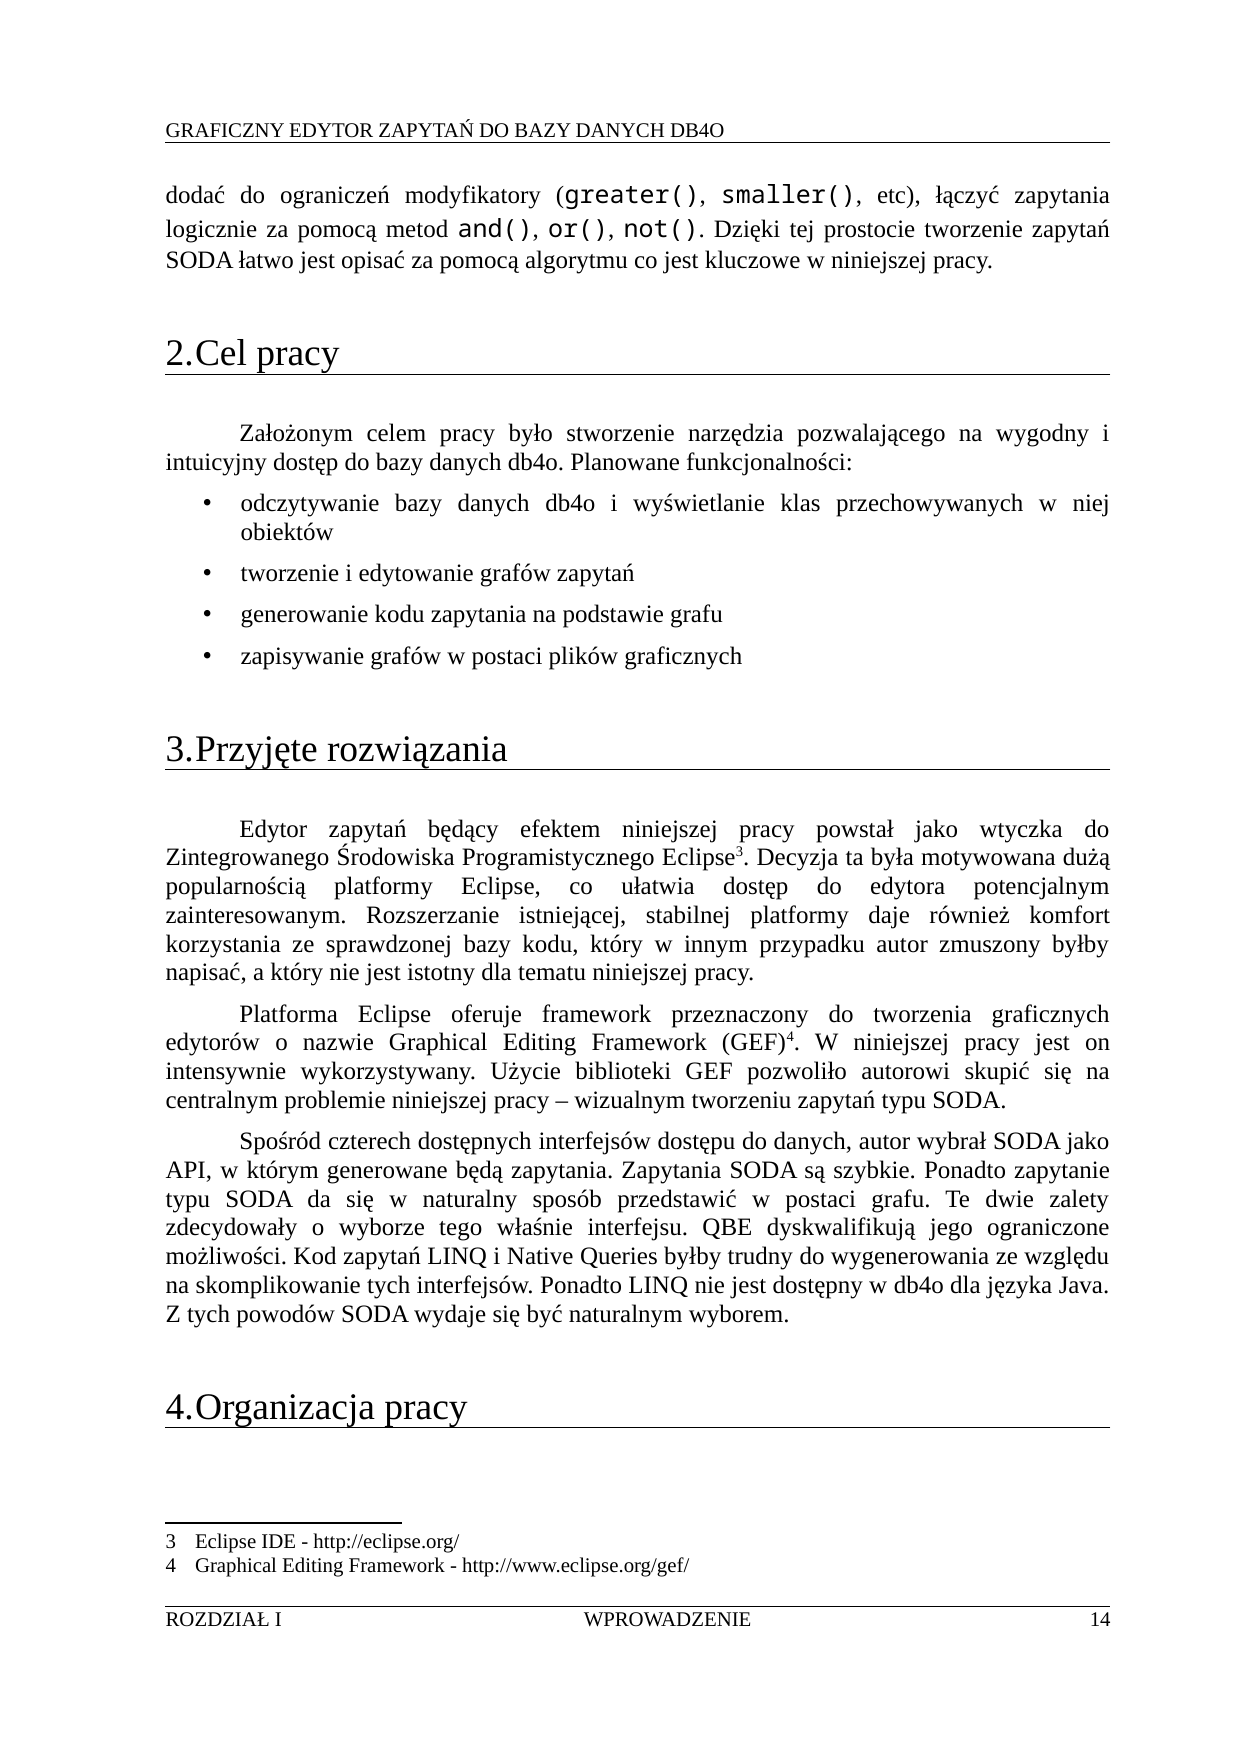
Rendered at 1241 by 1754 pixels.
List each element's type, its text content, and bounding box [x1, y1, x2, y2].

list generowanie kodu zapytania na podstawie grafu [203, 599, 1110, 628]
subtitle Organizacja pracy [165, 1384, 1110, 1427]
list tworzenie i edytowanie grafów zapytań [203, 558, 1110, 587]
text Spośród czterech dostępnych interfejsów dostępu do danych, autor wybrał SODA jako API, w którym generowane będą zapytania. Zapytania SODA są szybkie. Ponadto zapytanie typu SODA da się w naturalny sposób przedstawić w postaci grafu. Te dwie zalety zdecydowały o wyborze tego właśnie interfejsu. QBE dyskwalifikują jego ograniczone możliwości. Kod zapytań LINQ i Native Queries byłby trudny do wygenerowania ze względu na skomplikowanie tych interfejsów. Ponadto LINQ nie jest dostępny w db4o dla języka Java. Z tych powodów SODA wydaje się być naturalnym wyborem. [165, 1126, 1110, 1327]
subtitle Przyjęte rozwiązania [165, 726, 1110, 769]
text Graphical Editing Framework - http://www.eclipse.org/gef/ [165, 1553, 1110, 1577]
list zapisywanie grafów w postaci plików graficznych [203, 641, 1110, 669]
list odczytywanie bazy danych db4o i wyświetlanie klas przechowywanych w niej obiektów [203, 488, 1110, 546]
text dodać do ograniczeń modyfikatory (greater(), smaller(), etc), łączyć zapytania logicznie za pomocą metod and(), or(), not(). Dzięki tej prostocie tworzenie zapytań SODA łatwo jest opisać za pomocą algorytmu co jest kluczowe w niniejszej pracy. [165, 177, 1110, 274]
text Platforma Eclipse oferuje framework przeznaczony do tworzenia graficznych edytorów o nazwie Graphical Editing Framework (GEF). W niniejszej pracy jest on intensywnie wykorzystywany. Użycie biblioteki GEF pozwoliło autorowi skupić się na centralnym problemie niniejszej pracy – wizualnym tworzeniu zapytań typu SODA. [165, 999, 1110, 1114]
text Eclipse IDE - http://eclipse.org/ [165, 1529, 1110, 1553]
subtitle Cel pracy [165, 331, 1110, 374]
text Założonym celem pracy było stworzenie narzędzia pozwalającego na wygodny i intuicyjny dostęp do bazy danych db4o. Planowane funkcjonalności: [165, 418, 1110, 476]
text Edytor zapytań będący efektem niniejszej pracy powstał jako wtyczka do Zintegrowanego Środowiska Programistycznego Eclipse. Decyzja ta była motywowana dużą popularnością platformy Eclipse, co ułatwia dostęp do edytora potencjalnym zainteresowanym. Rozszerzanie istniejącej, stabilnej platformy daje również komfort korzystania ze sprawdzonej bazy kodu, który w innym przypadku autor zmuszony byłby napisać, a który nie jest istotny dla tematu niniejszej pracy. [165, 814, 1110, 986]
